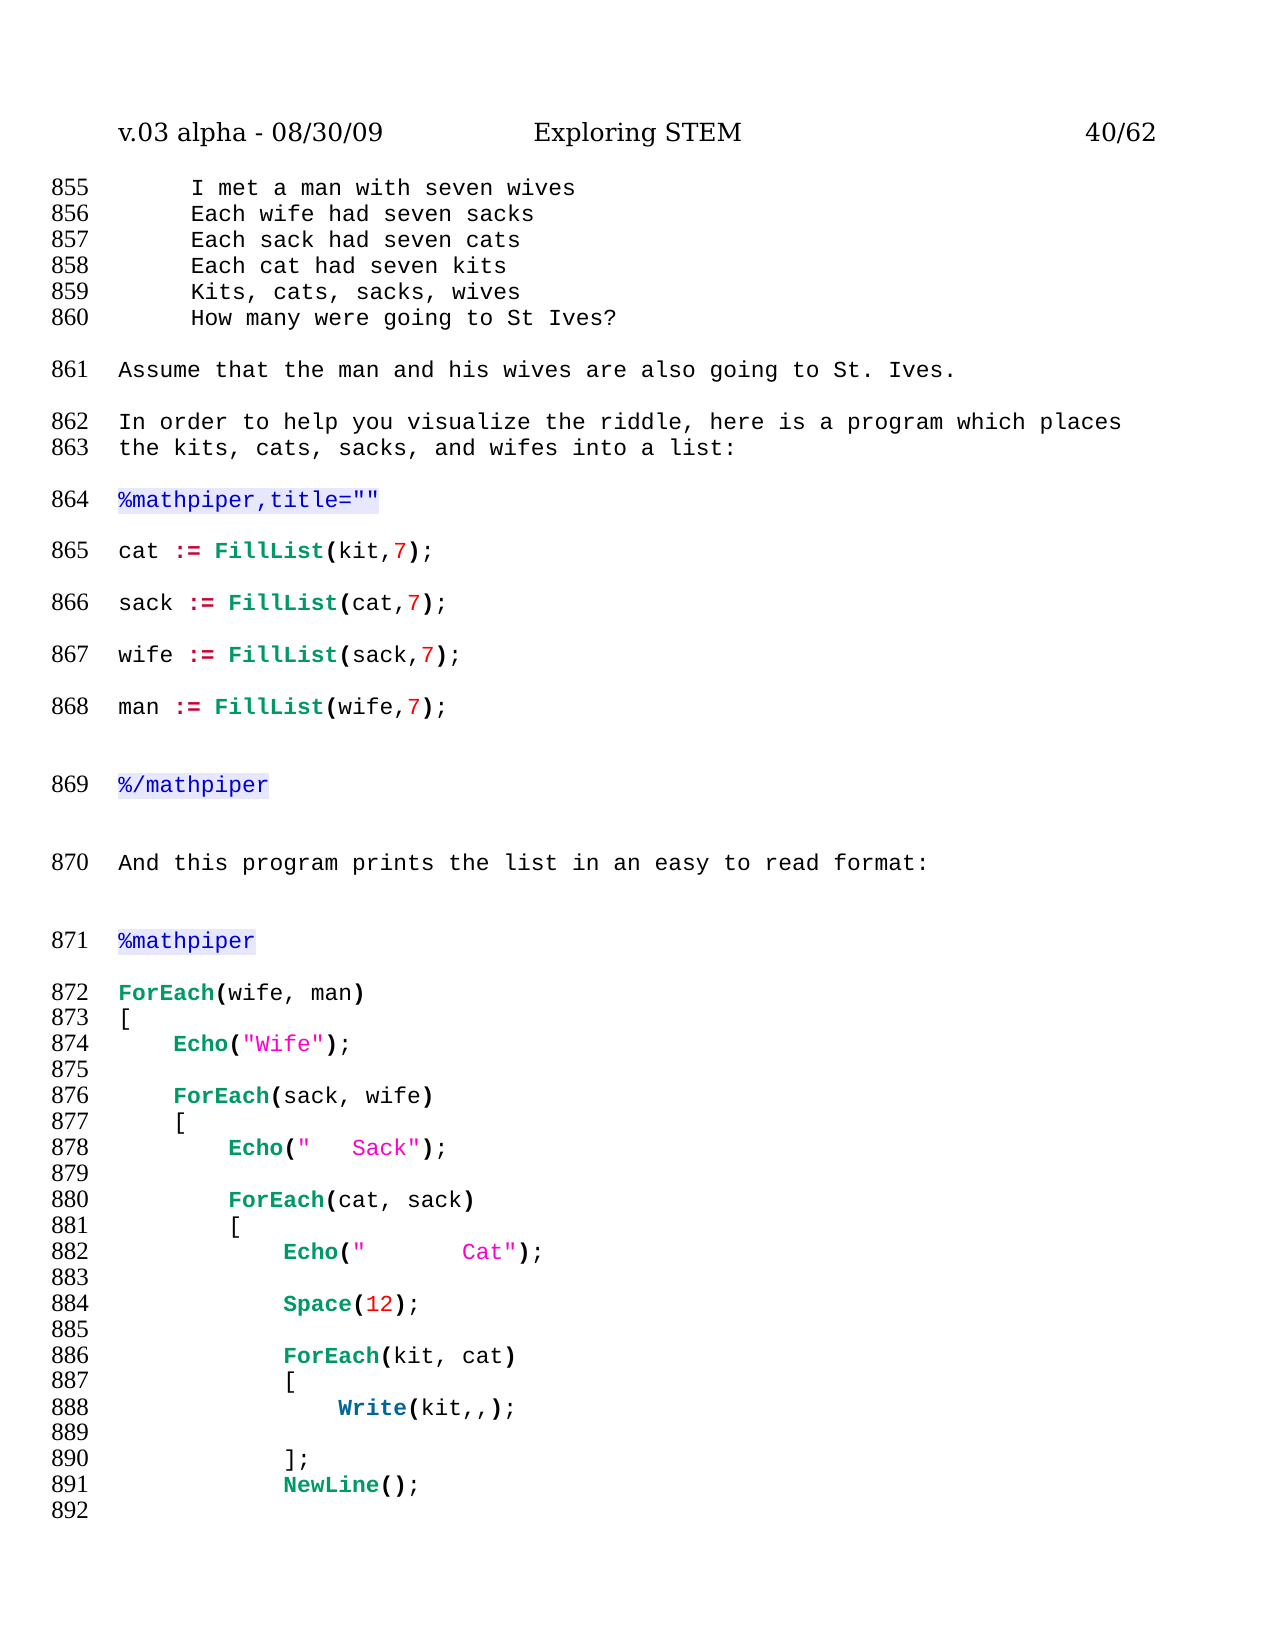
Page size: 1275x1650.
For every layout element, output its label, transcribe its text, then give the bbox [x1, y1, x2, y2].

text Write(kit,,); [118, 1396, 1157, 1422]
text I met a man with seven wives [191, 177, 1157, 203]
text Space(12); [118, 1292, 1157, 1318]
text ForEach(kit, cat) [118, 1344, 1157, 1370]
text man := FillList(wife,7); [118, 696, 1157, 721]
text sack := FillList(cat,7); [118, 592, 1157, 618]
text Assume that the man and his wives are also going to St. Ives. [118, 358, 1157, 384]
text [ [118, 1111, 1157, 1136]
text [ [118, 1370, 1157, 1396]
text Each sack had seven cats [191, 229, 1157, 254]
text Echo(" Cat"); [118, 1240, 1157, 1266]
text Echo(" Sack"); [118, 1136, 1157, 1162]
text %mathpiper [118, 929, 1157, 955]
text cat := FillList(kit,7); [118, 540, 1157, 566]
text Kits, cats, sacks, wives [191, 281, 1157, 306]
text wife := FillList(sack,7); [118, 644, 1157, 669]
text Each cat had seven kits [191, 254, 1157, 281]
text [ [118, 1007, 1157, 1033]
text In order to help you visualize the riddle, here is a program which places the kits, cats, sacks, and wifes into a list: [118, 410, 1157, 462]
text NewLine(); [118, 1474, 1157, 1499]
text %/mathpiper [118, 773, 1157, 799]
text How many were going to St Ives? [191, 306, 1157, 332]
text ForEach(cat, sack) [118, 1188, 1157, 1214]
text And this program prints the list in an easy to read format: [118, 851, 1157, 877]
text %mathpiper,title="" [118, 488, 1157, 514]
text Echo("Wife"); [118, 1033, 1157, 1059]
text Each wife had seven sacks [191, 203, 1157, 229]
text ForEach(wife, man) [118, 981, 1157, 1007]
text [ [118, 1214, 1157, 1240]
text ForEach(sack, wife) [118, 1084, 1157, 1111]
text ]; [118, 1448, 1157, 1474]
